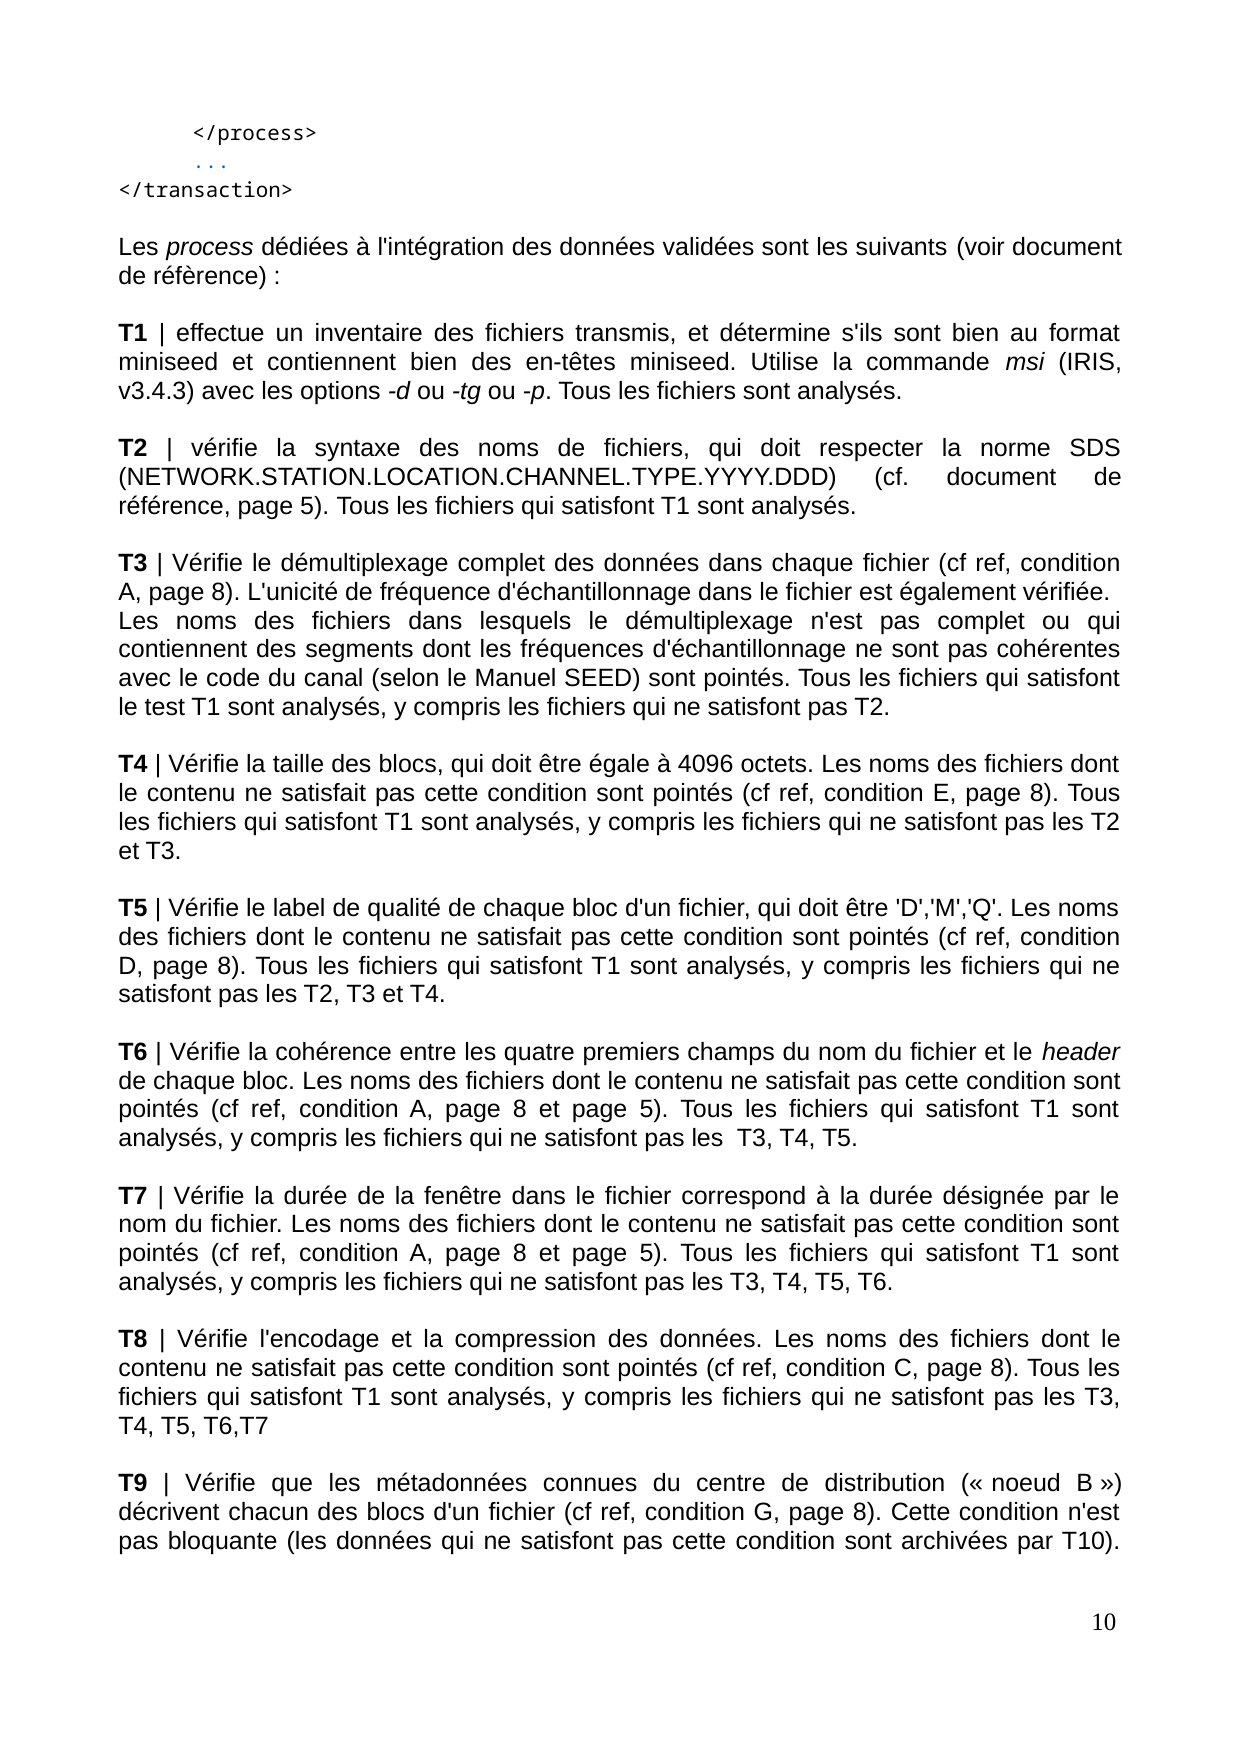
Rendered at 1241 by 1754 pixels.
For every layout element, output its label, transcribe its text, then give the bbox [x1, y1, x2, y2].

text ... [118, 147, 1122, 175]
text T7 | Vérifie la durée de la fenêtre dans le fichier correspond à la durée désignée par le nom du fichier. Les noms des fichiers dont le contenu ne satisfait pas cette condition sont pointés (cf ref, condition A, page 8 et page 5). Tous les fichiers qui satisfont T1 sont analysés, y compris les fichiers qui ne satisfont pas les T3, T4, T5, T6. [118, 1181, 1122, 1296]
text </process> [118, 118, 1122, 147]
text T1 | effectue un inventaire des fichiers transmis, et détermine s'ils sont bien au format miniseed et contiennent bien des en-têtes miniseed. Utilise la commande msi (IRIS, v3.4.3) avec les options -d ou -tg ou -p. Tous les fichiers sont analysés. [118, 318, 1122, 404]
text </transaction> [118, 175, 1122, 203]
text T9 | Vérifie que les métadonnées connues du centre de distribution (« noeud B ») décrivent chacun des blocs d'un fichier (cf ref, condition G, page 8). Cette condition n'est pas bloquante (les données qui ne satisfont pas cette condition sont archivées par T10). [118, 1468, 1122, 1554]
text Les process dédiées à l'intégration des données validées sont les suivants (voir document de réfèrence) : [118, 232, 1122, 289]
text T4 | Vérifie la taille des blocs, qui doit être égale à 4096 octets. Les noms des fichiers dont le contenu ne satisfait pas cette condition sont pointés (cf ref, condition E, page 8). Tous les fichiers qui satisfont T1 sont analysés, y compris les fichiers qui ne satisfont pas les T2 et T3. [118, 749, 1122, 864]
text T2 | vérifie la syntaxe des noms de fichiers, qui doit respecter la norme SDS (NETWORK.STATION.LOCATION.CHANNEL.TYPE.YYYY.DDD) (cf. document de référence, page 5). Tous les fichiers qui satisfont T1 sont analysés. [118, 433, 1122, 519]
text T5 | Vérifie le label de qualité de chaque bloc d'un fichier, qui doit être 'D','M','Q'. Les noms des fichiers dont le contenu ne satisfait pas cette condition sont pointés (cf ref, condition D, page 8). Tous les fichiers qui satisfont T1 sont analysés, y compris les fichiers qui ne satisfont pas les T2, T3 et T4. [118, 893, 1122, 1008]
text T6 | Vérifie la cohérence entre les quatre premiers champs du nom du fichier et le header de chaque bloc. Les noms des fichiers dont le contenu ne satisfait pas cette condition sont pointés (cf ref, condition A, page 8 et page 5). Tous les fichiers qui satisfont T1 sont analysés, y compris les fichiers qui ne satisfont pas les T3, T4, T5. [118, 1037, 1122, 1152]
text T8 | Vérifie l'encodage et la compression des données. Les noms des fichiers dont le contenu ne satisfait pas cette condition sont pointés (cf ref, condition C, page 8). Tous les fichiers qui satisfont T1 sont analysés, y compris les fichiers qui ne satisfont pas les T3, T4, T5, T6,T7 [118, 1324, 1122, 1439]
text Les noms des fichiers dans lesquels le démultiplexage n'est pas complet ou qui contiennent des segments dont les fréquences d'échantillonnage ne sont pas cohérentes avec le code du canal (selon le Manuel SEED) sont pointés. Tous les fichiers qui satisfont le test T1 sont analysés, y compris les fichiers qui ne satisfont pas T2. [118, 606, 1122, 721]
text T3 | Vérifie le démultiplexage complet des données dans chaque fichier (cf ref, condition A, page 8). L'unicité de fréquence d'échantillonnage dans le fichier est également vérifiée. [118, 548, 1122, 606]
